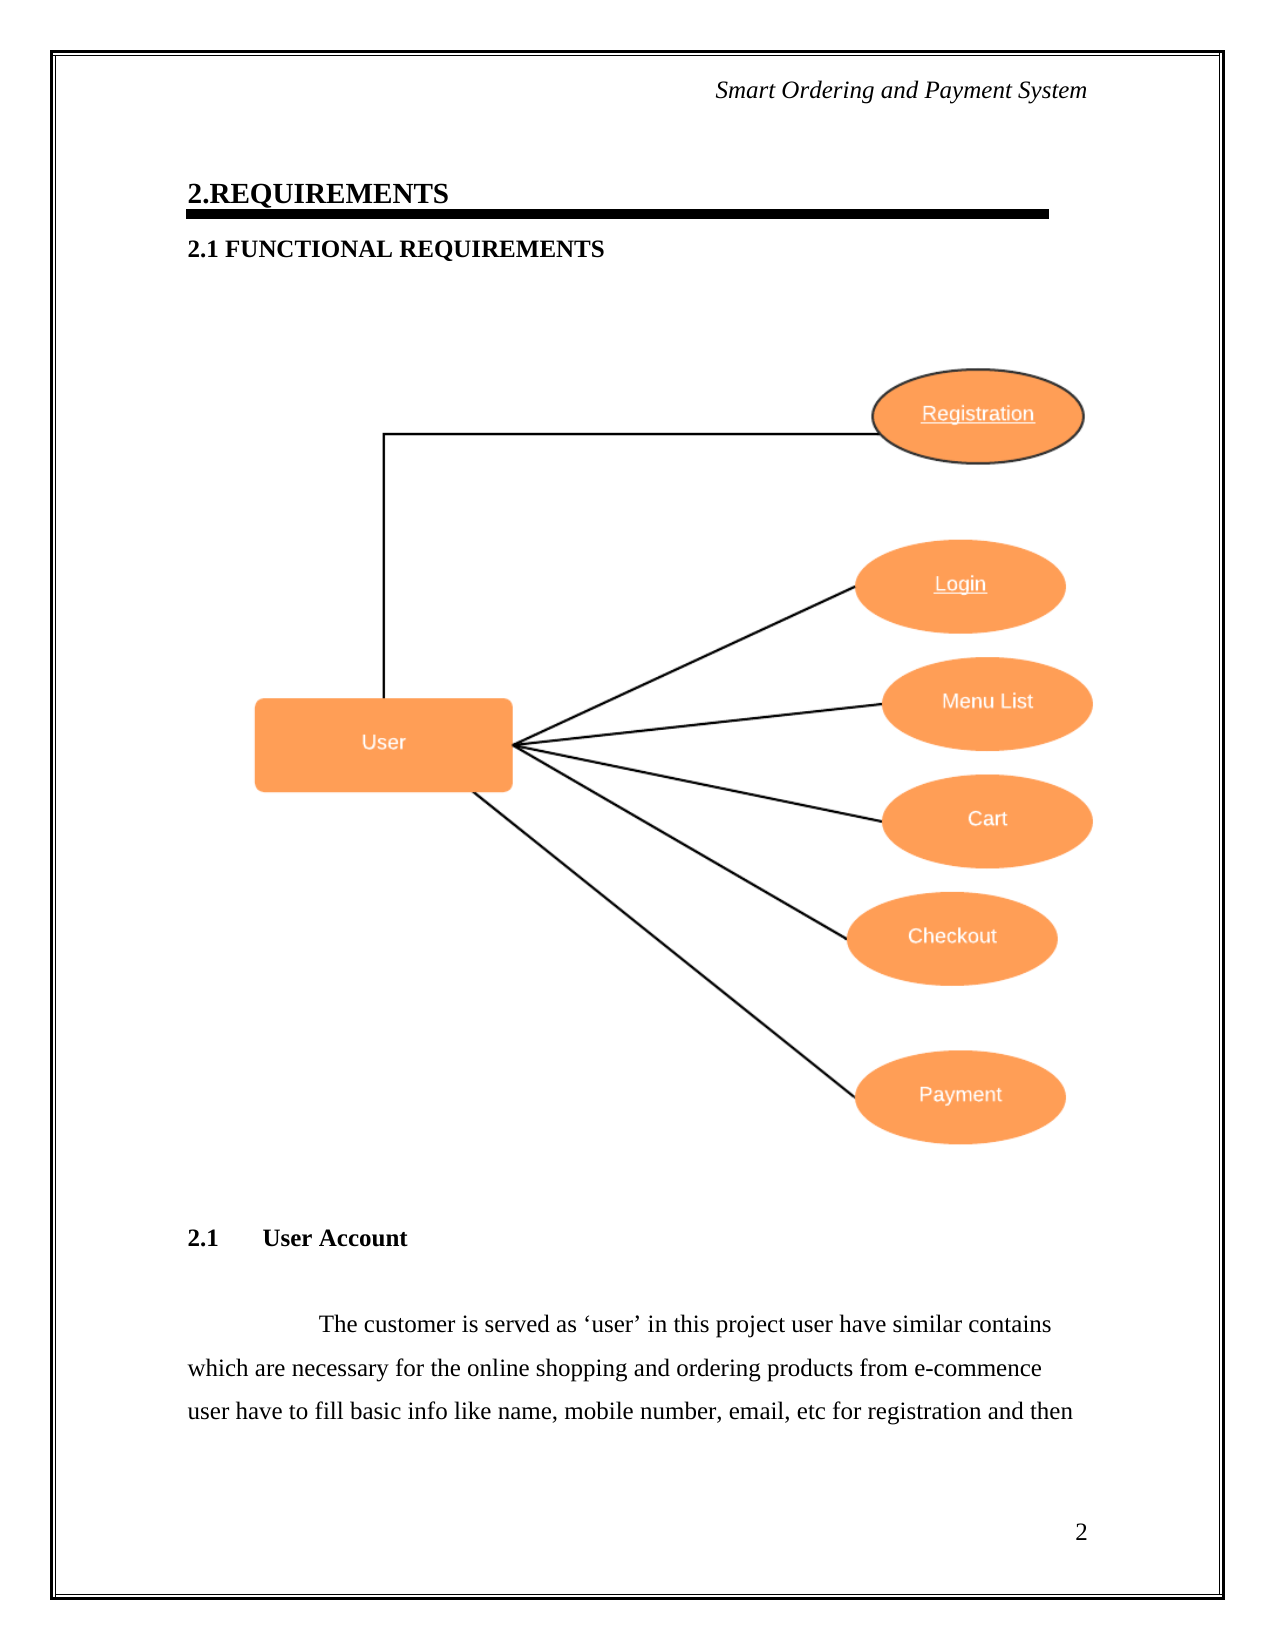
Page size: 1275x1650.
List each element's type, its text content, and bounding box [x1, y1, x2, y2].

text 2.REQUIREMENTS [187, 176, 1087, 210]
picture [187, 305, 1161, 1209]
text 2.1 FUNCTIONAL REQUIREMENTS [187, 234, 1087, 263]
text The customer is served as ‘user’ in this project user have similar contains which are necessary for the online shopping and ordering products from e-commence user have to fill basic info like name, mobile number, email, etc for registration and then [187, 1309, 1087, 1424]
text 2.1 User Account [187, 1223, 1087, 1252]
